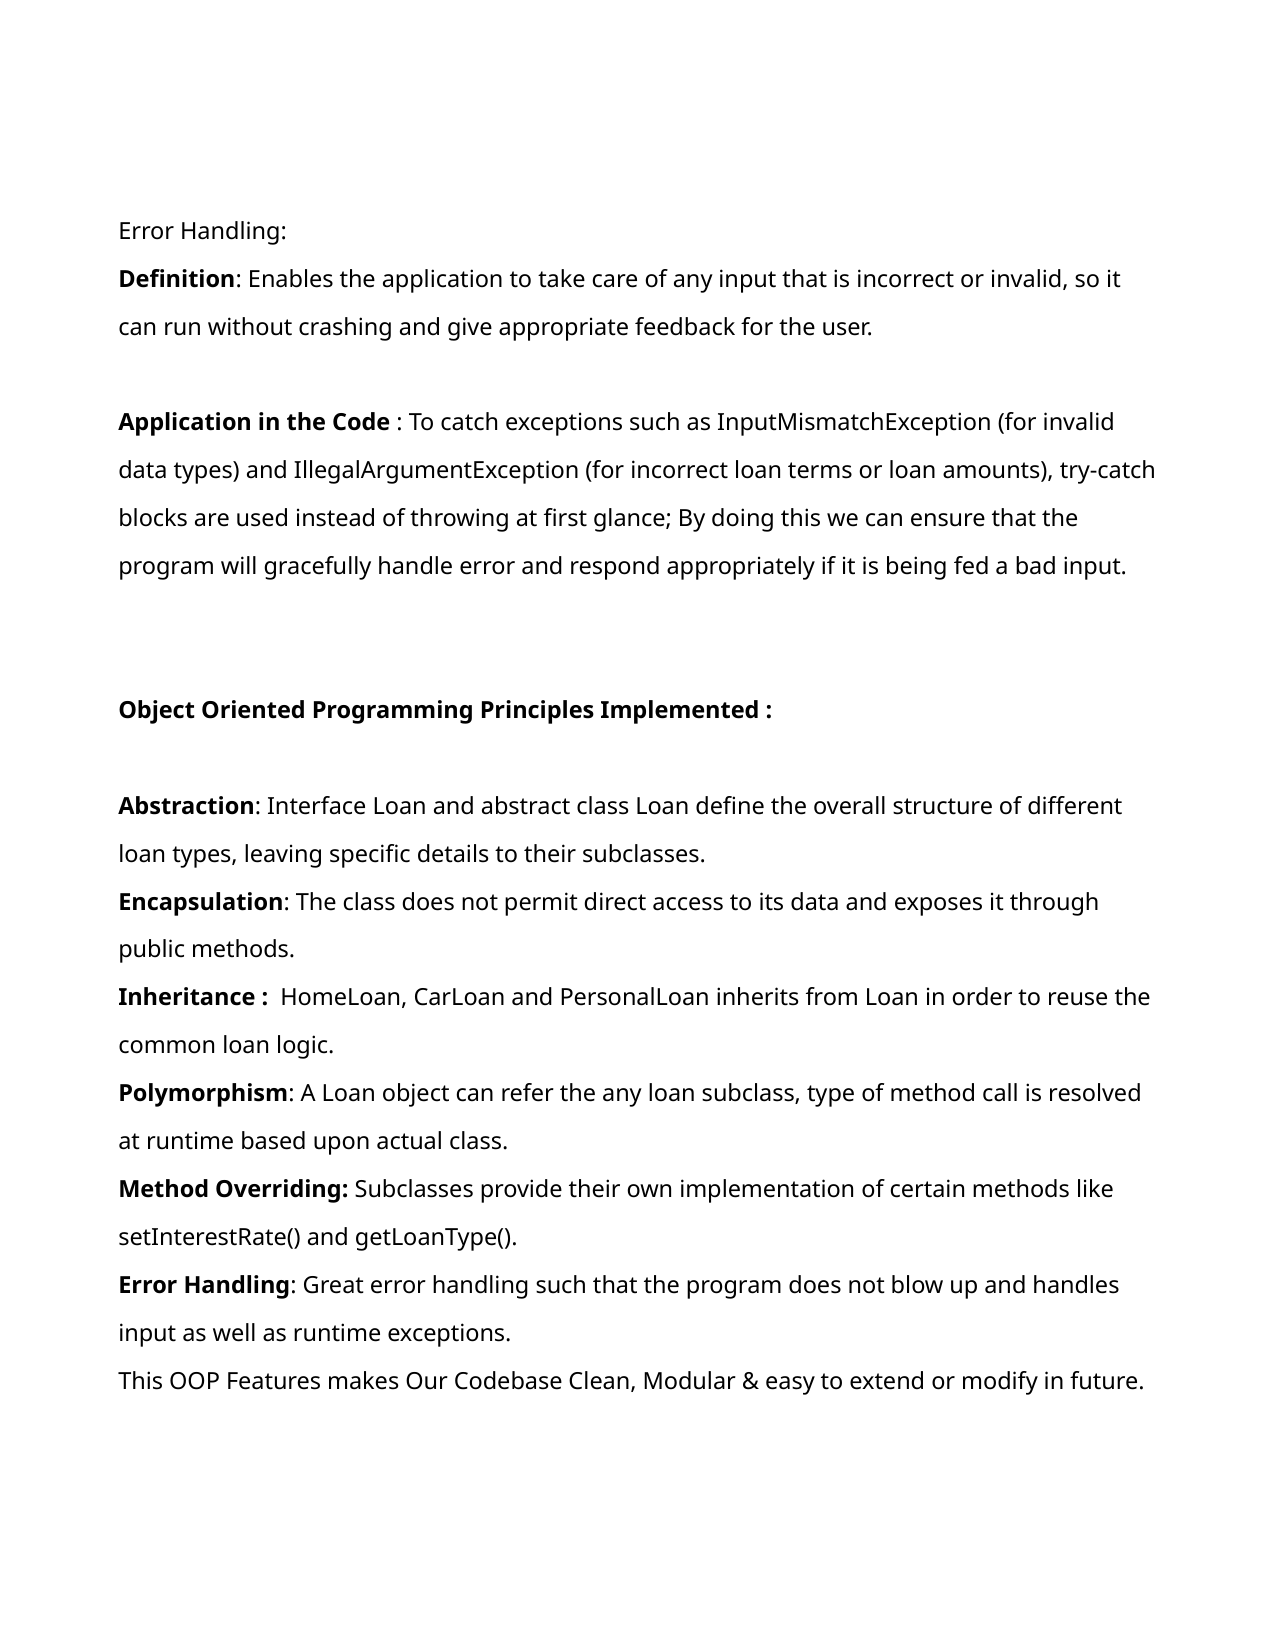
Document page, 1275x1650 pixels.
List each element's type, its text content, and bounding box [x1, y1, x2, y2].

text Definition: Enables the application to take care of any input that is incorrect or invalid, so it can run without crashing and give appropriate feedback for the user. [118, 262, 1157, 342]
text Error Handling: Great error handling such that the program does not blow up and handles input as well as runtime exceptions. [118, 1268, 1157, 1348]
text Polymorphism: A Loan object can refer the any loan subclass, type of method call is resolved at runtime based upon actual class. [118, 1076, 1157, 1156]
text Object Oriented Programming Principles Implemented : [118, 693, 1157, 725]
text Error Handling: [118, 214, 1157, 246]
text Inheritance : HomeLoan, CarLoan and PersonalLoan inherits from Loan in order to reuse the common loan logic. [118, 981, 1157, 1061]
text This OOP Features makes Our Codebase Clean, Modular & easy to extend or modify in future. [118, 1364, 1157, 1396]
text Encapsulation: The class does not permit direct access to its data and exposes it through public methods. [118, 885, 1157, 965]
text Abstraction: Interface Loan and abstract class Loan define the overall structure of different loan types, leaving specific details to their subclasses. [118, 789, 1157, 869]
text Application in the Code : To catch exceptions such as InputMismatchException (for invalid data types) and IllegalArgumentException (for incorrect loan terms or loan amounts), try-catch blocks are used instead of throwing at first glance; By doing this we can ensure that the program will gracefully handle error and respond appropriately if it is being fed a bad input. [118, 406, 1157, 581]
text Method Overriding: Subclasses provide their own implementation of certain methods like setInterestRate() and getLoanType(). [118, 1172, 1157, 1252]
